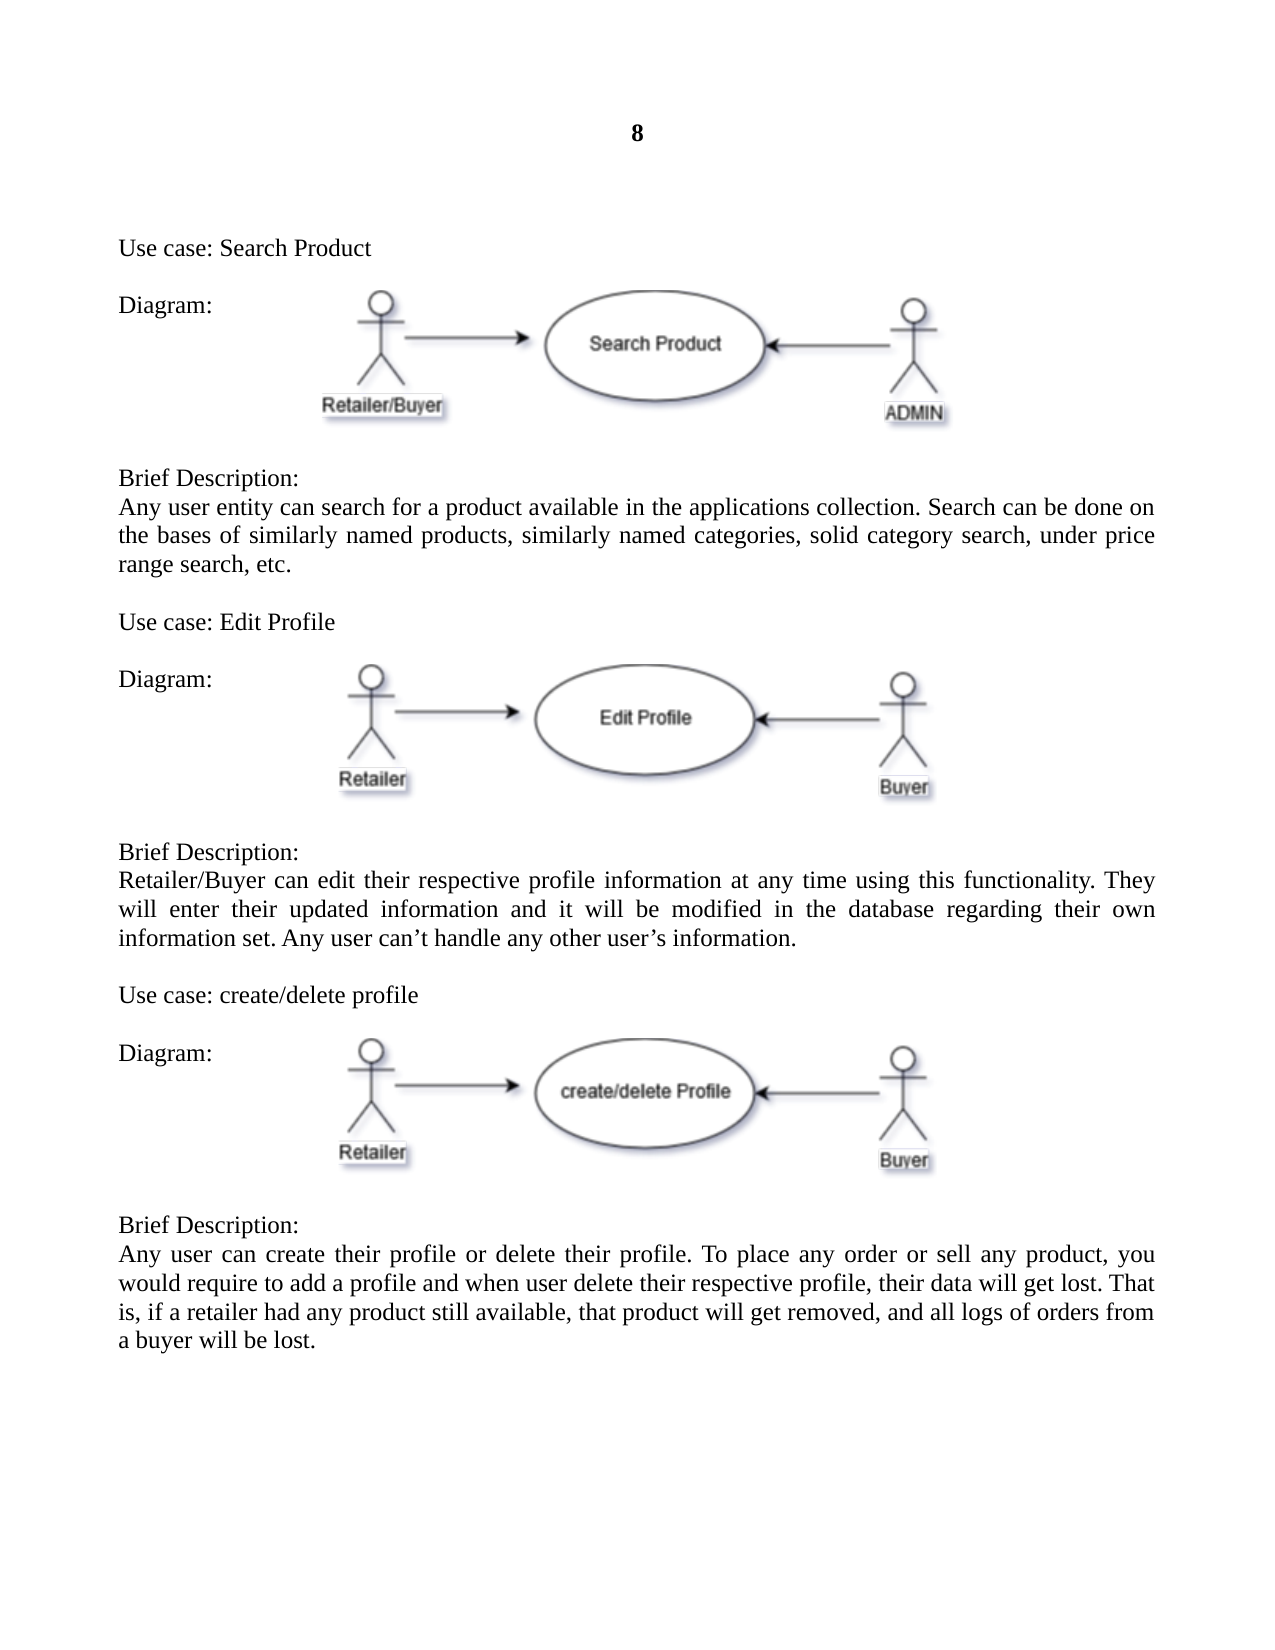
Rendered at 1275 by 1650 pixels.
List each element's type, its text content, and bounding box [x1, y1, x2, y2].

text Diagram: [118, 664, 338, 693]
text Any user entity can search for a product available in the applications collection. Search can be done on the bases of similarly named products, similarly named categories, solid category search, under price range search, etc. [118, 492, 1157, 578]
picture [321, 290, 954, 435]
text [937, 664, 1157, 693]
text Brief Description: [118, 463, 1157, 492]
picture [338, 1038, 937, 1182]
text [937, 1038, 1157, 1067]
text [954, 291, 1157, 319]
text Brief Description: [118, 1211, 1157, 1239]
text Retailer/Buyer can edit their respective profile information at any time using this functionality. They will enter their updated information and it will be modified in the database regarding their own information set. Any user can’t handle any other user’s information. [118, 866, 1157, 952]
text Brief Description: [118, 837, 1157, 866]
text Use case: Search Product [118, 233, 1157, 262]
picture [338, 664, 937, 809]
text Any user can create their profile or delete their profile. To place any order or sell any product, you would require to add a profile and when user delete their respective profile, their data will get lost. That is, if a retailer had any product still available, that product will get removed, and all logs of orders from a buyer will be lost. [118, 1239, 1157, 1354]
text Diagram: [118, 1038, 338, 1067]
text Use case: Edit Profile [118, 607, 1157, 636]
text 8 [118, 118, 1157, 147]
text Use case: create/delete profile [118, 981, 1157, 1009]
text Diagram: [118, 291, 321, 319]
